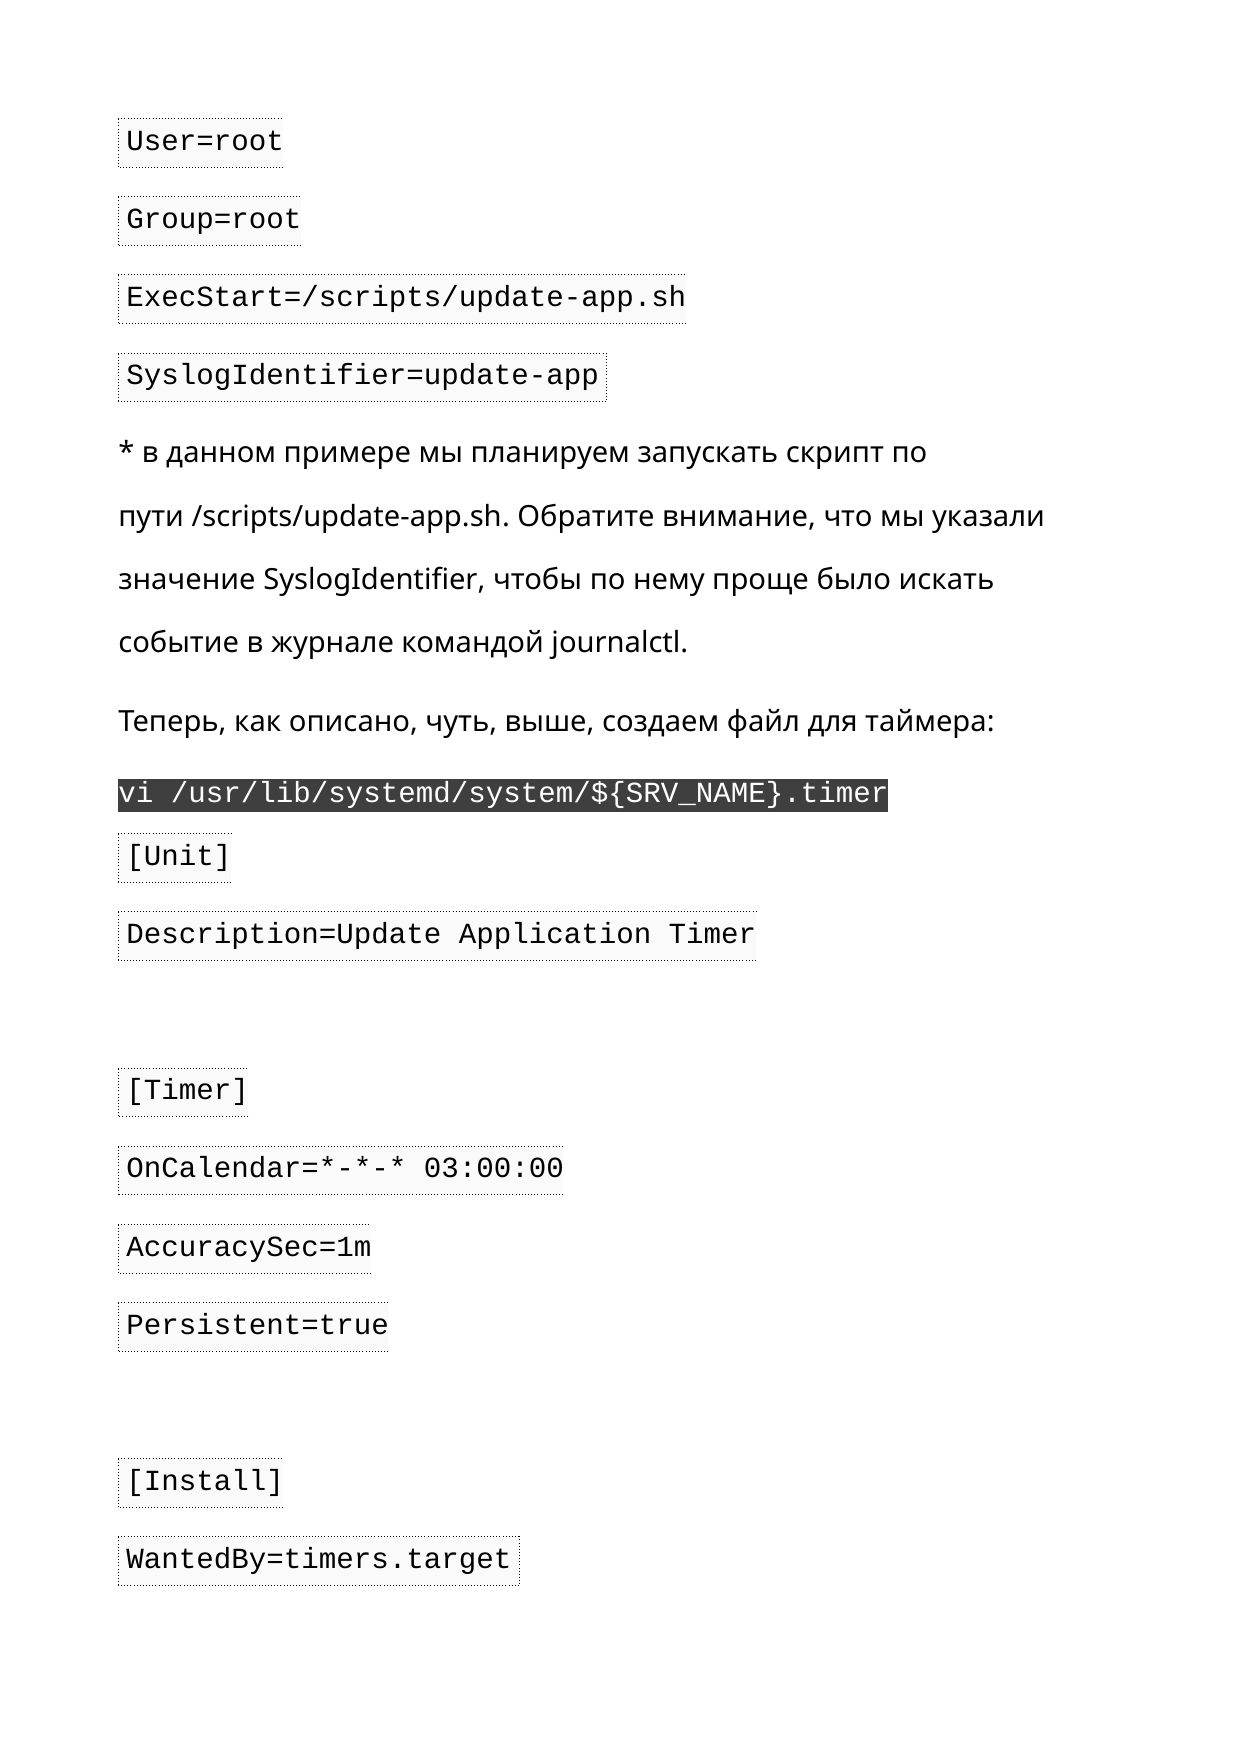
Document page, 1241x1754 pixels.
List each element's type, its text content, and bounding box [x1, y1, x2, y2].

text [Unit] Description=Update Application Timer [Timer] OnCalendar=*-*-* 03:00:00 AccuracySec=1m Persistent=true [Install] WantedBy=timers.target [118, 833, 1122, 1585]
text vi /usr/lib/systemd/system/${SRV_NAME}.timer [118, 779, 1122, 812]
text User=root Group=root ExecStart=/scripts/update-app.sh SyslogIdentifier=update-app [118, 118, 1122, 401]
text Теперь, как описано, чуть, выше, создаем файл для таймера: [118, 700, 1122, 739]
text * в данном примере мы планируем запускать скрипт по пути /scripts/update-app.sh. Обратите внимание, что мы указали значение SyslogIdentifier, чтобы по нему проще было искать событие в журнале командой journalctl. [118, 431, 1122, 661]
